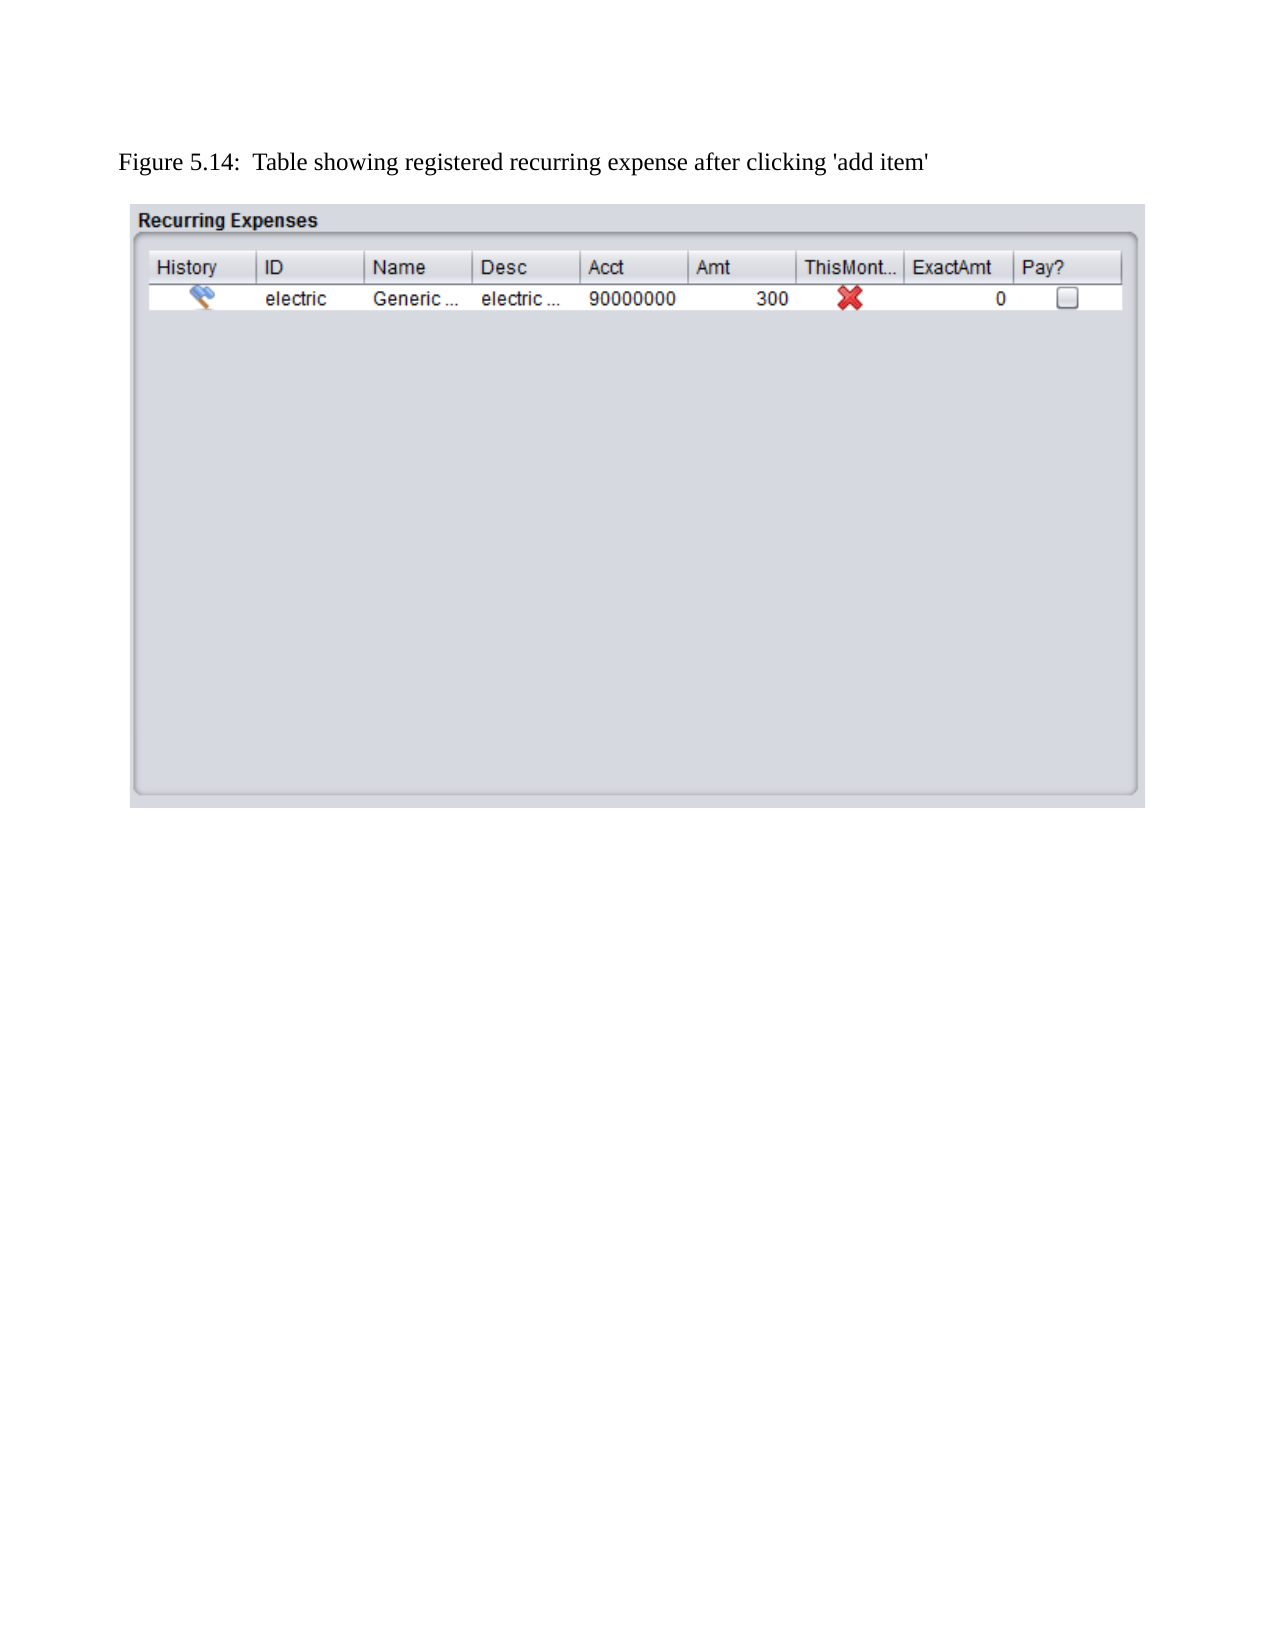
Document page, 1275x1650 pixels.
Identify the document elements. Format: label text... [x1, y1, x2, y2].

text Figure 5.14: Table showing registered recurring expense after clicking 'add item' [118, 147, 1157, 176]
picture [129, 204, 1146, 808]
